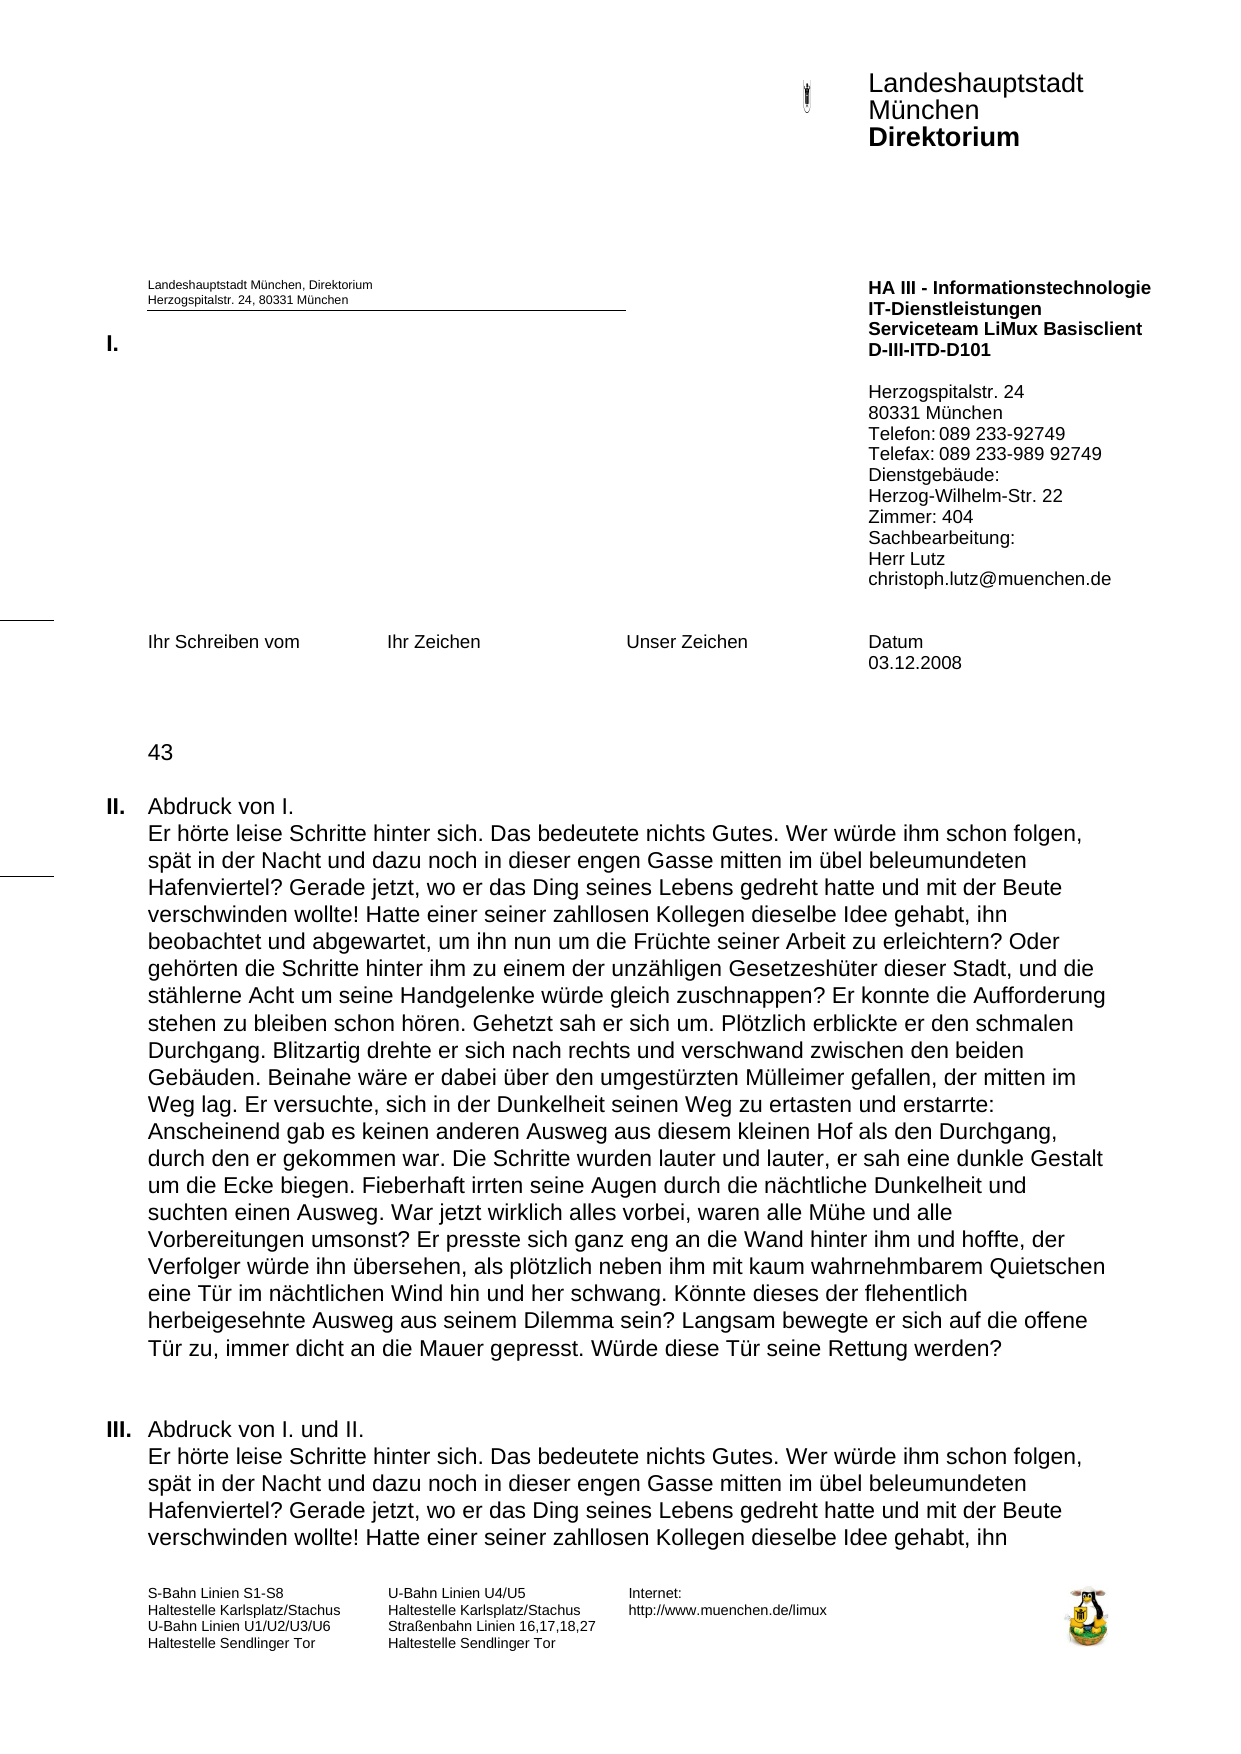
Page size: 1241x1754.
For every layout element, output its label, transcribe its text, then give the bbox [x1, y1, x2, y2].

text München [868, 98, 1199, 125]
text Er hörte leise Schritte hinter sich. Das bedeutete nichts Gutes. Wer würde ihm schon folgen, spät in der Nacht und dazu noch in dieser engen Gasse mitten im übel beleumundeten Hafenviertel? Gerade jetzt, wo er das Ding seines Lebens gedreht hatte und mit der Beute verschwinden wollte! Hatte einer seiner zahllosen Kollegen dieselbe Idee gehabt, ihn beobachtet und abgewartet, um ihn nun um die Früchte seiner Arbeit zu erleichtern? Oder gehörten die Schritte hinter ihm zu einem der unzähligen Gesetzeshüter dieser Stadt, und die stählerne Acht um seine Handgelenke würde gleich zuschnappen? Er konnte die Aufforderung stehen zu bleiben schon hören. Gehetzt sah er sich um. Plötzlich erblickte er den schmalen Durchgang. Blitzartig drehte er sich nach rechts und verschwand zwischen den beiden Gebäuden. Beinahe wäre er dabei über den umgestürzten Mülleimer gefallen, der mitten im Weg lag. Er versuchte, sich in der Dunkelheit seinen Weg zu ertasten und erstarrte: Anscheinend gab es keinen anderen Ausweg aus diesem kleinen Hof als den Durchgang, durch den er gekommen war. Die Schritte wurden lauter und lauter, er sah eine dunkle Gestalt um die Ecke biegen. Fieberhaft irrten seine Augen durch die nächtliche Dunkelheit und suchten einen Ausweg. War jetzt wirklich alles vorbei, waren alle Mühe und alle Vorbereitungen umsonst? Er presste sich ganz eng an die Wand hinter ihm und hoffte, der Verfolger würde ihn übersehen, als plötzlich neben ihm mit kaum wahrnehmbarem Quietschen eine Tür im nächtlichen Wind hin und her schwang. Könnte dieses der flehentlich herbeigesehnte Ausweg aus seinem Dilemma sein? Langsam bewegte er sich auf die offene Tür zu, immer dicht an die Mauer gepresst. Würde diese Tür seine Rettung werden? [148, 820, 1109, 1361]
text Ihr Schreiben vom [148, 632, 354, 653]
text D-III-ITD-D101 [868, 340, 1199, 361]
table_header Internet: http://www.muenchen.de/limux [628, 1551, 869, 1652]
text I. [106, 331, 136, 356]
table_header S-Bahn Linien S1-S8 Haltestelle Karlsplatz/Stachus U-Bahn Linien U1/U2/U3/U6 Haltestelle Sendlinger Tor [148, 1551, 388, 1652]
text 03.12.2008 [868, 653, 1108, 673]
text Landeshauptstadt [868, 71, 1199, 98]
text Landeshauptstadt München, Direktorium [148, 277, 626, 292]
text II. Abdruck von I. [106, 793, 1109, 820]
text Direktorium [868, 125, 1199, 152]
text Datum [868, 632, 1108, 653]
picture [1063, 1585, 1109, 1647]
table_header [869, 1551, 1110, 1652]
table_header U-Bahn Linien U4/U5 Haltestelle Karlsplatz/Stachus Straßenbahn Linien 16,17,18,27 Haltestelle Sendlinger Tor [388, 1551, 628, 1652]
text Herzogspitalstr. 24, 80331 München [148, 292, 626, 307]
picture [803, 80, 811, 113]
text 43 [148, 738, 1109, 766]
text HA III - Informationstechnologie IT-Dienstleistungen Serviceteam LiMux Basisclient [868, 277, 1199, 340]
text Ihr Zeichen [387, 632, 593, 653]
text III. Abdruck von I. und II. [106, 1416, 1109, 1443]
text Herzogspitalstr. 24 80331 München Telefon: 089 233-92749 Telefax: 089 233-989 92749 Dienstgebäude: Herzog-Wilhelm-Str. 22 Zimmer: 404 Sachbearbeitung: Herr Lutz christoph.lutz@muenchen.de [868, 382, 1199, 590]
text Er hörte leise Schritte hinter sich. Das bedeutete nichts Gutes. Wer würde ihm schon folgen, spät in der Nacht und dazu noch in dieser engen Gasse mitten im übel beleumundeten Hafenviertel? Gerade jetzt, wo er das Ding seines Lebens gedreht hatte und mit der Beute verschwinden wollte! Hatte einer seiner zahllosen Kollegen dieselbe Idee gehabt, ihn [148, 1443, 1109, 1551]
text Unser Zeichen [626, 632, 833, 653]
